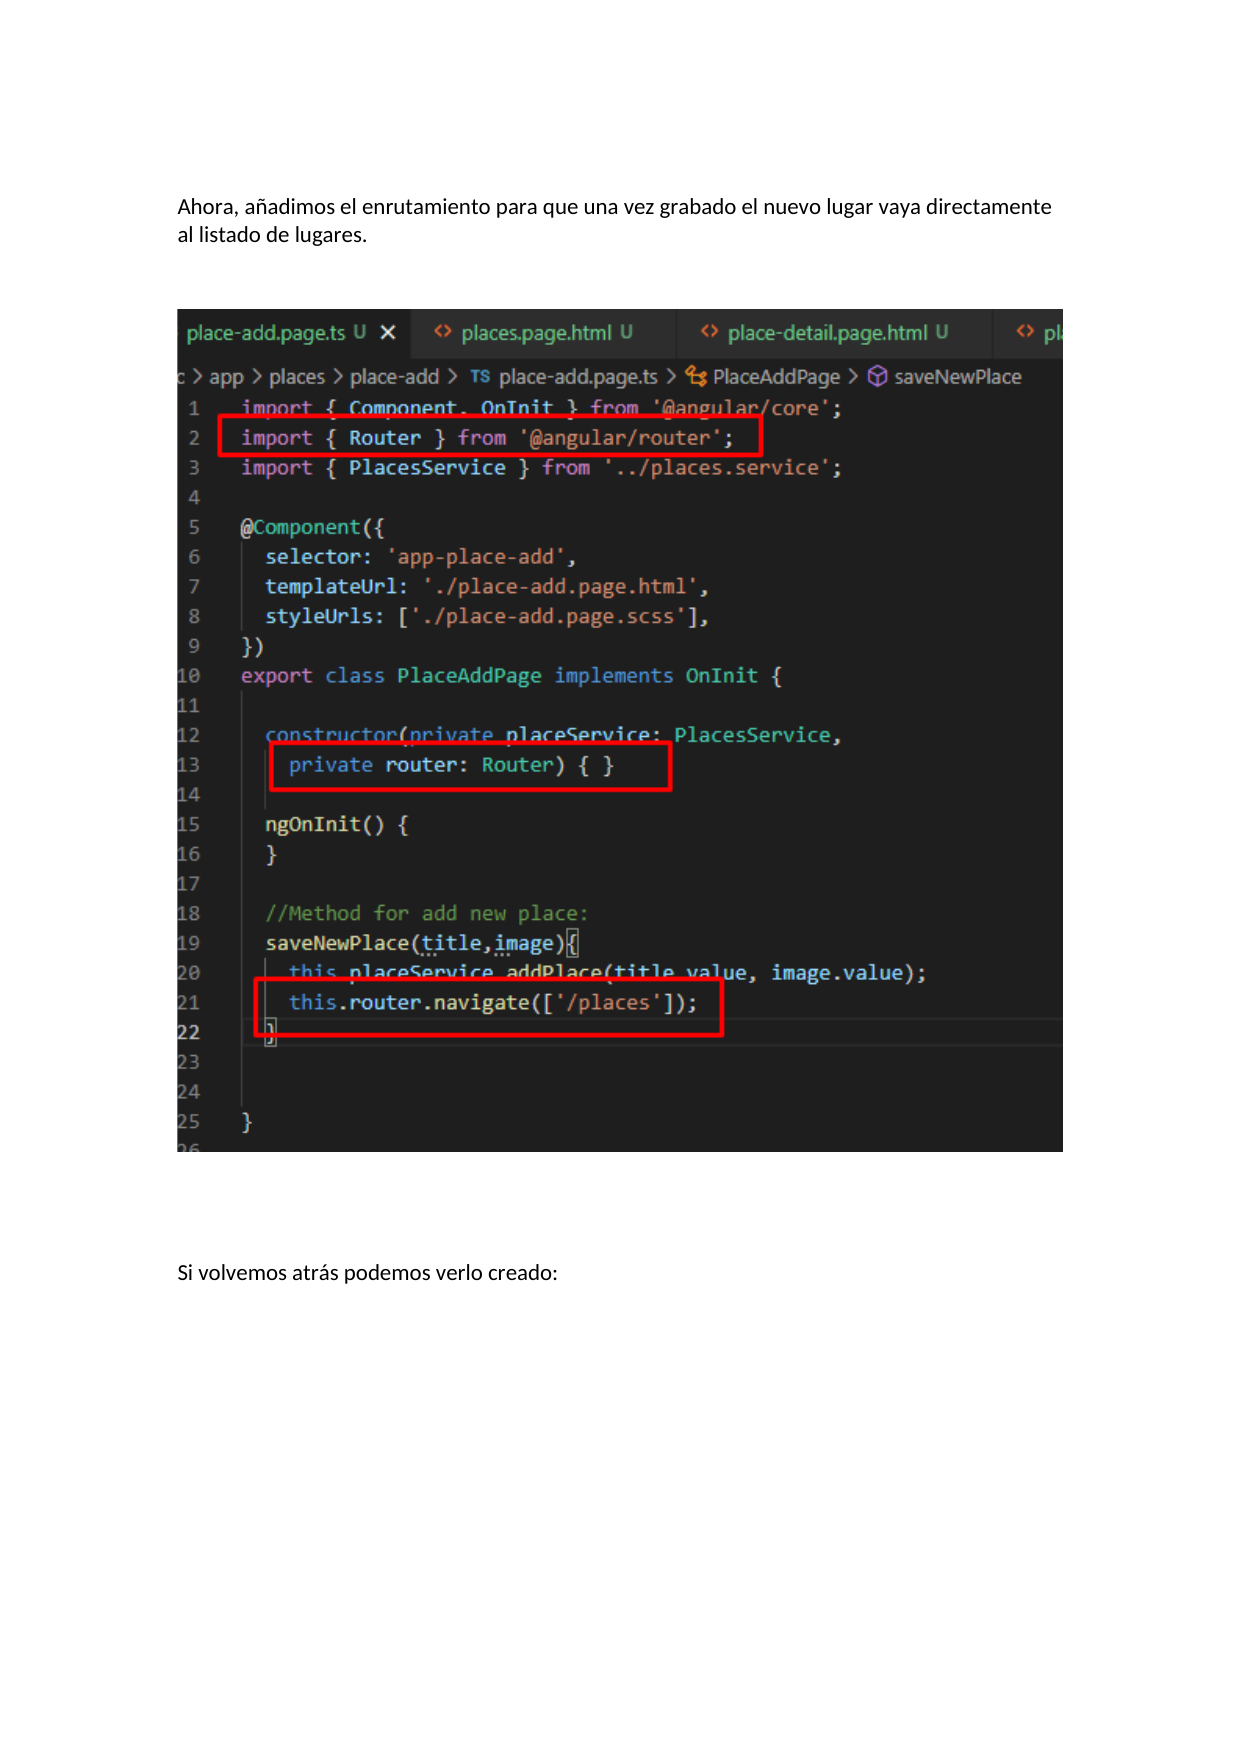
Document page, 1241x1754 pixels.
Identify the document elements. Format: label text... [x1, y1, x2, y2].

text Si volvemos atrás podemos verlo creado: [177, 1258, 1063, 1286]
text Ahora, añadimos el enrutamiento para que una vez grabado el nuevo lugar vaya directamente al listado de lugares. [177, 192, 1063, 248]
